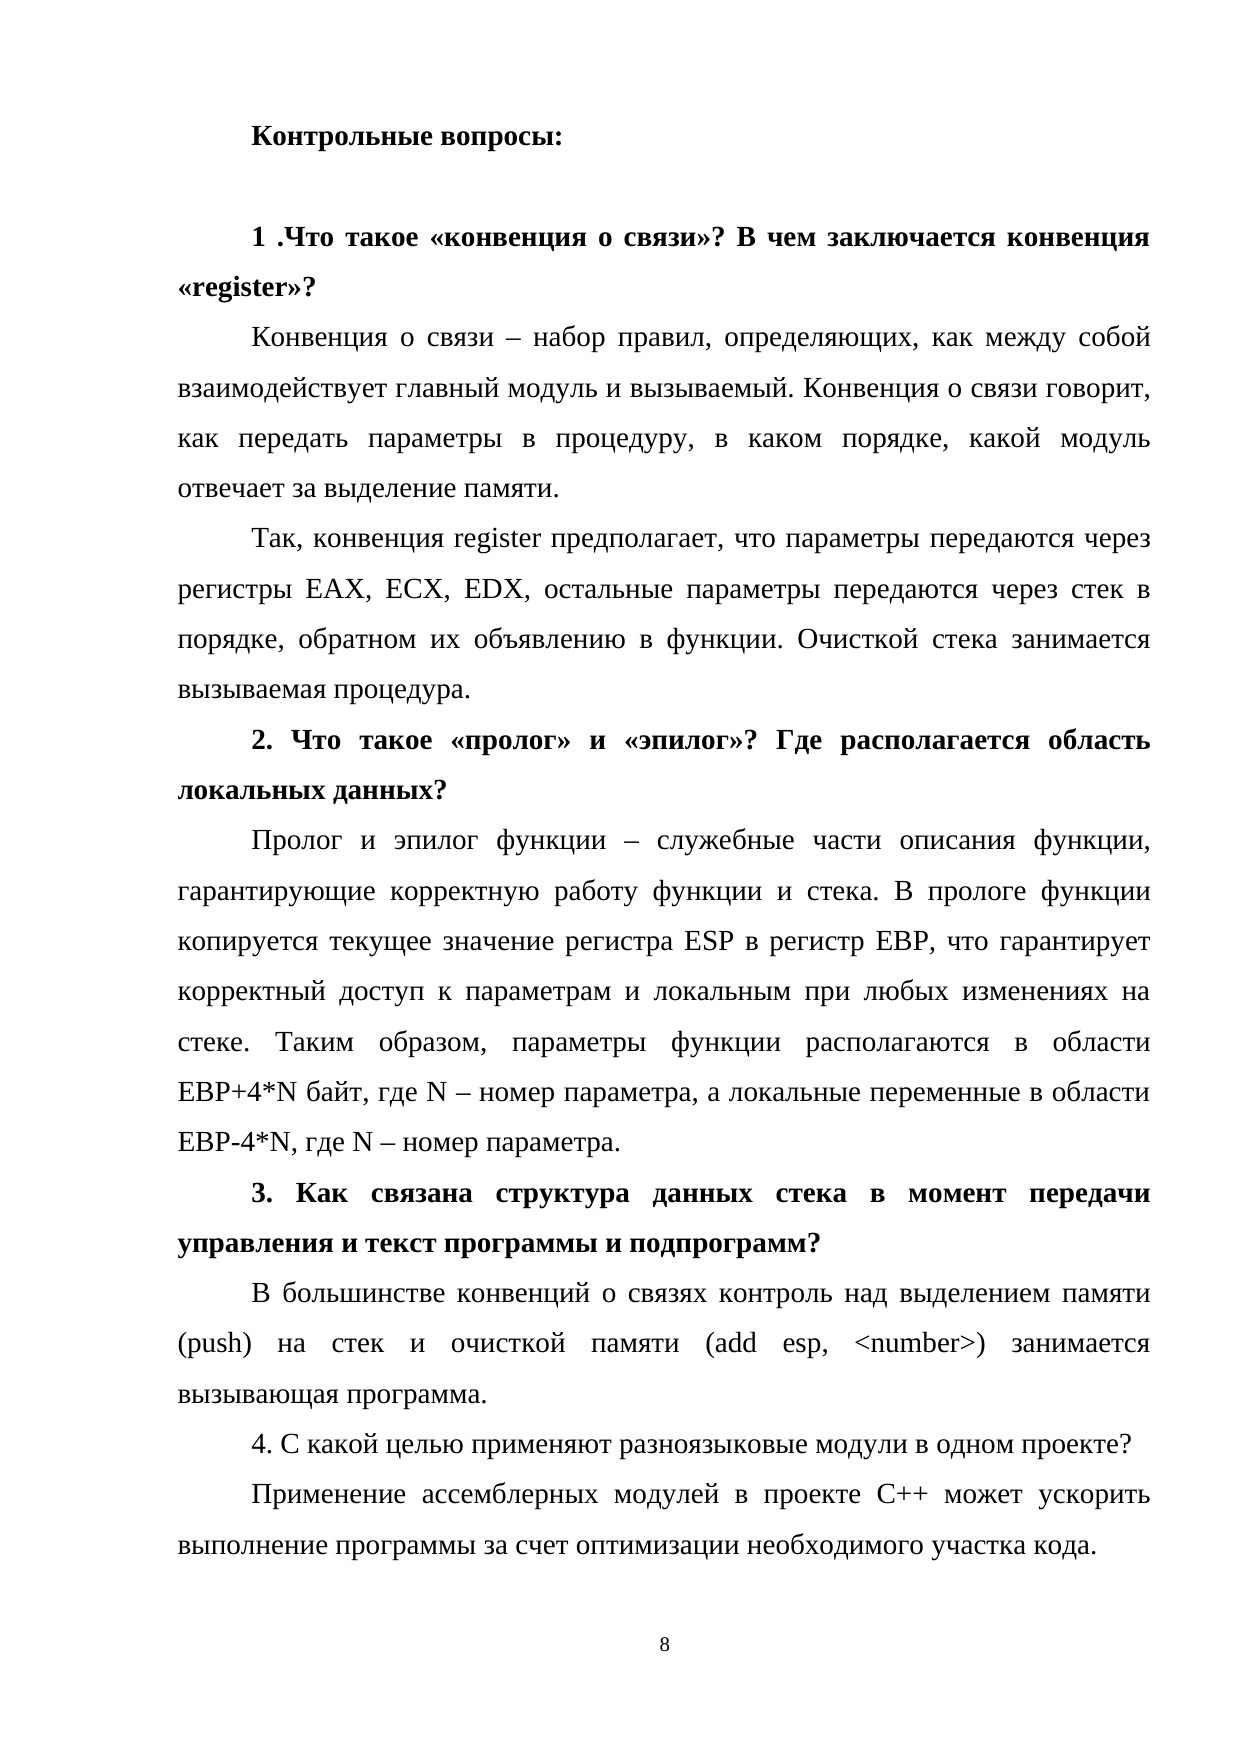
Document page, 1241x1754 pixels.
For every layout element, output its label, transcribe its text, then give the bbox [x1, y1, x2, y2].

text Так, конвенция register предполагает, что параметры передаются через регистры EAX, ECX, EDX, остальные параметры передаются через стек в порядке, обратном их объявлению в функции. Очисткой стека занимается вызываемая процедура. [177, 521, 1152, 705]
text В большинстве конвенций о связях контроль над выделением памяти (push) на стек и очисткой памяти (add esp, <number>) занимается вызывающая программа. [177, 1275, 1152, 1409]
text Применение ассемблерных модулей в проекте C++ может ускорить выполнение программы за счет оптимизации необходимого участка кода. [177, 1477, 1152, 1560]
text Пролог и эпилог функции – служебные части описания функции, гарантирующие корректную работу функции и стека. В прологе функции копируется текущее значение регистра ESP в регистр EBP, что гарантирует корректный доступ к параметрам и локальным при любых изменениях на стеке. Таким образом, параметры функции располагаются в области EBP+4*N байт, где N – номер параметра, а локальные переменные в области EBP-4*N, где N – номер параметра. [177, 822, 1152, 1158]
text Конвенция о связи – набор правил, определяющих, как между собой взаимодействует главный модуль и вызываемый. Конвенция о связи говорит, как передать параметры в процедуру, в каком порядке, какой модуль отвечает за выделение памяти. [177, 319, 1152, 504]
text 4. С какой целью применяют разноязыковые модули в одном проекте? [177, 1426, 1152, 1460]
text Контрольные вопросы: [177, 118, 1152, 152]
text 1 .Что такое «конвенция о связи»? В чем заключается конвенция «register»? [177, 219, 1152, 303]
text 3. Как связана структура данных стека в момент передачи управления и текст программы и подпрограмм? [177, 1175, 1152, 1258]
text 2. Что такое «пролог» и «эпилог»? Где располагается область локальных данных? [177, 722, 1152, 806]
